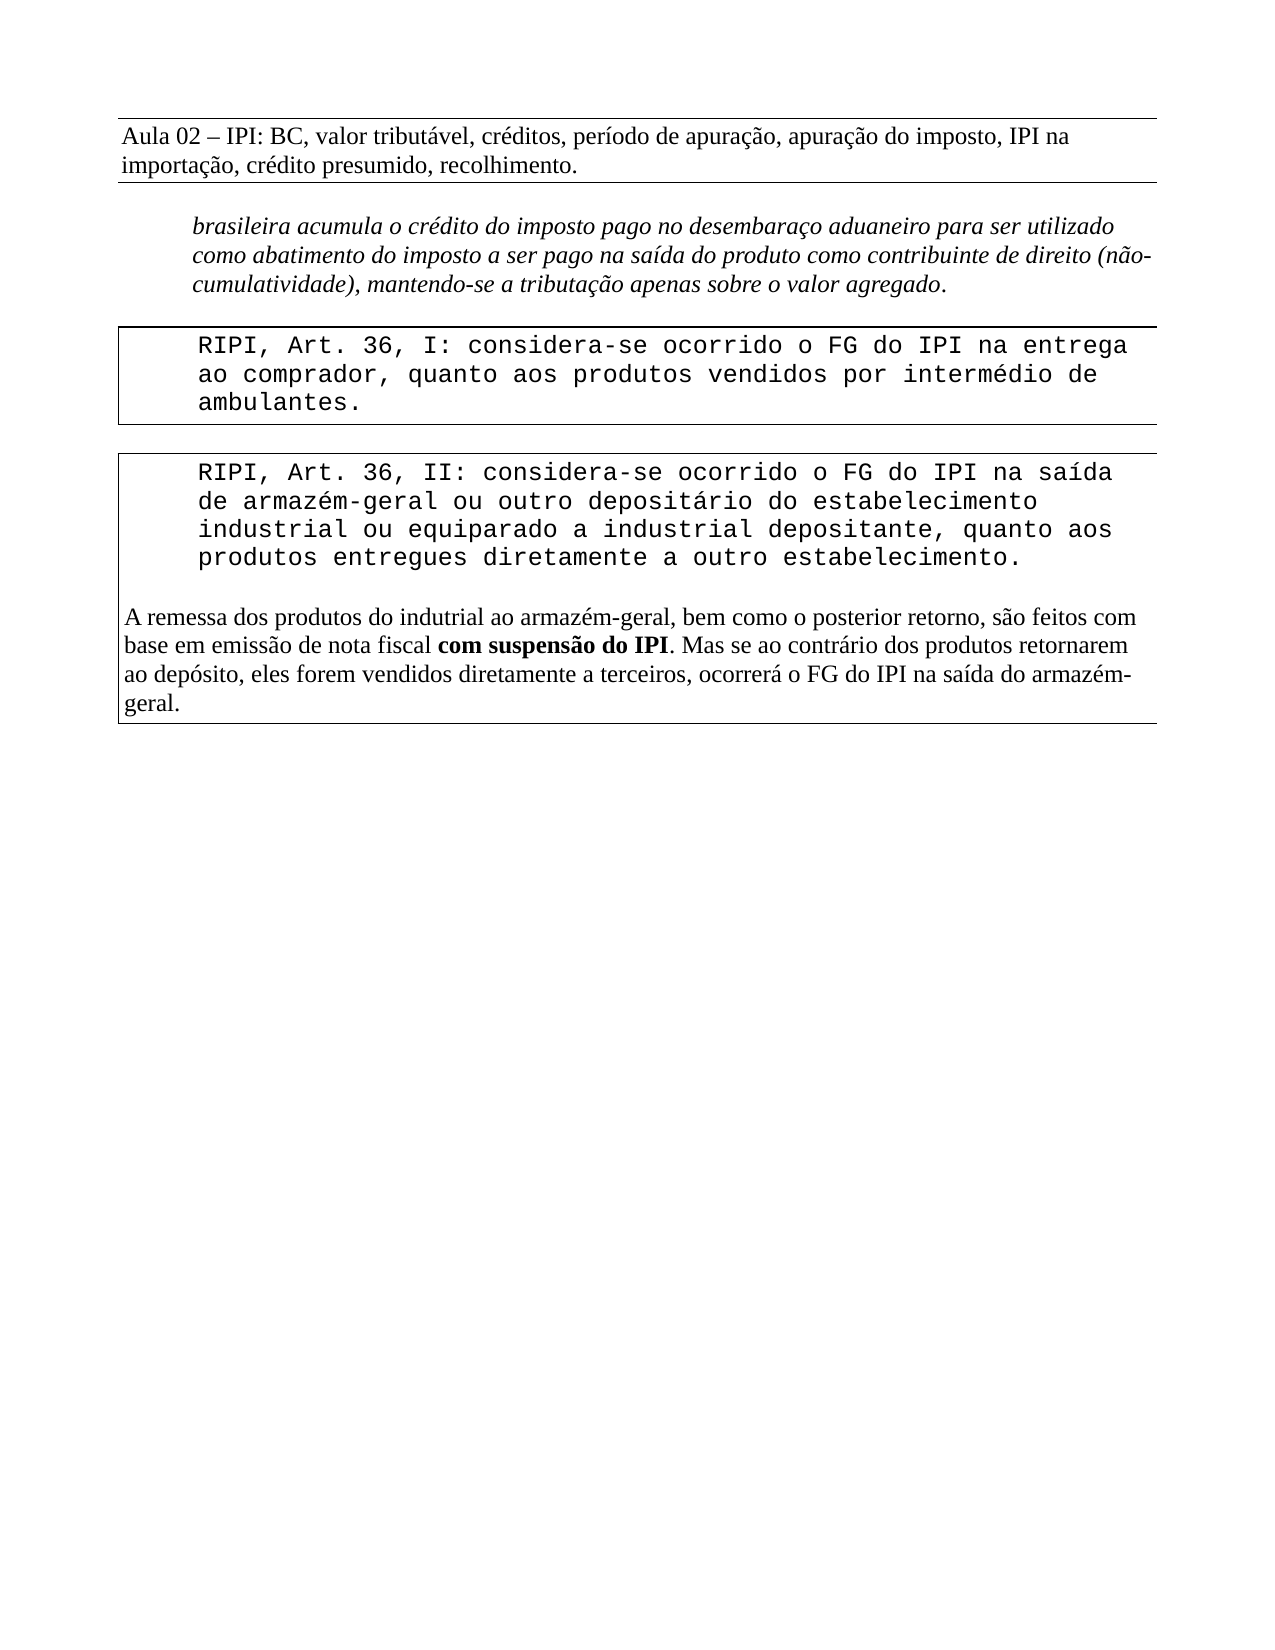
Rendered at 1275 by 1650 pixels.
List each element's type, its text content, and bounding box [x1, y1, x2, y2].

text brasileira acumula o crédito do imposto pago no desembaraço aduaneiro para ser utilizado como abatimento do imposto a ser pago na saída do produto como contribuinte de direito (não-cumulatividade), mantendo-se a tributação apenas sobre o valor agregado. [192, 211, 1157, 298]
table_header RIPI, Art. 36, II: considera-se ocorrido o FG do IPI na saída de armazém-geral ou outro depositário do estabelecimento industrial ou equiparado a industrial depositante, quanto aos produtos entregues diretamente a outro estabelecimento. A remessa dos produtos do indutrial ao armazém-geral, bem como o posterior retorno, são feitos com base em emissão de nota fiscal com suspensão do IPI. Mas se ao contrário dos produtos retornarem ao depósito, eles forem vendidos diretamente a terceiros, ocorrerá o FG do IPI na saída do armazém-geral. [119, 454, 1157, 722]
table_header RIPI, Art. 36, I: considera-se ocorrido o FG do IPI na entrega ao comprador, quanto aos produtos vendidos por intermédio de ambulantes. [119, 328, 1157, 424]
